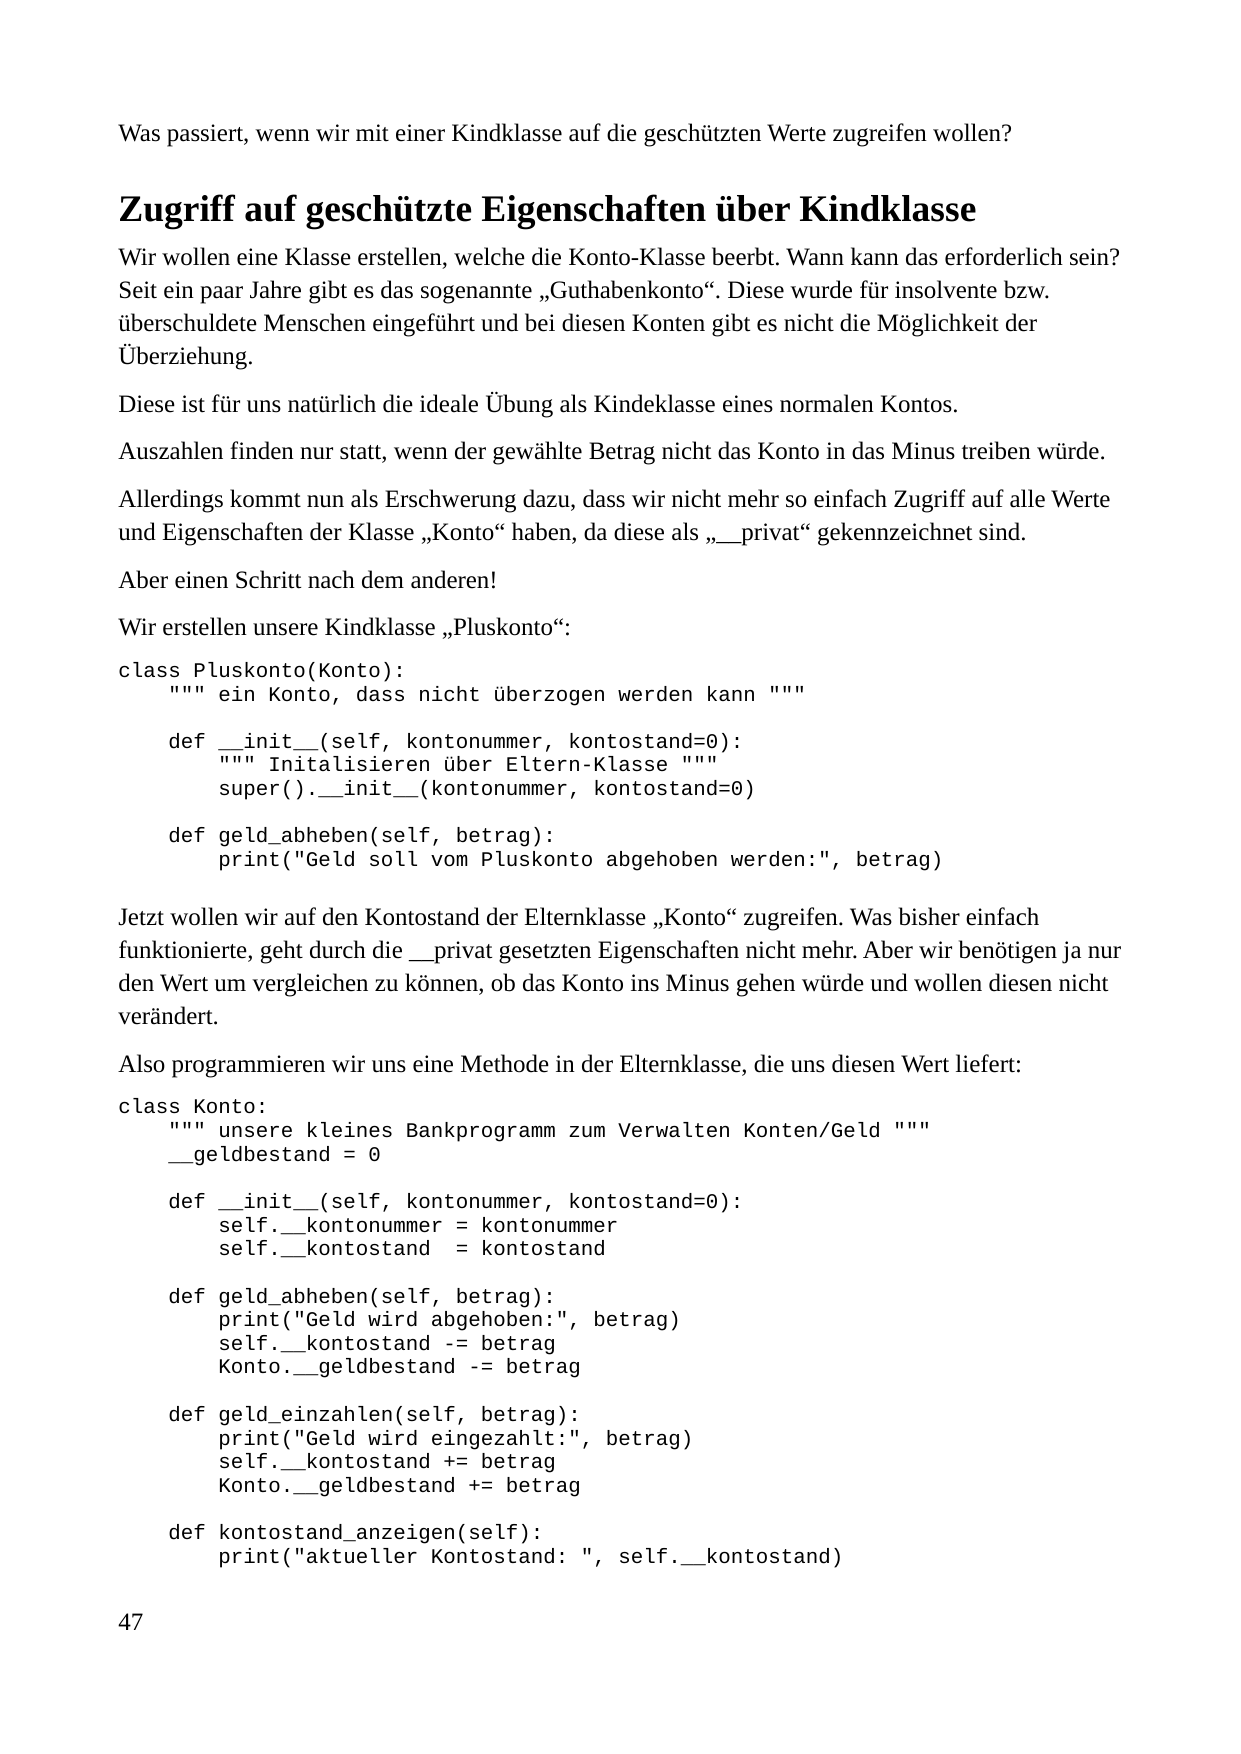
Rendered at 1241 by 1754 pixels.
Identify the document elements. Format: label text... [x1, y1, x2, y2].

text Was passiert, wenn wir mit einer Kindklasse auf die geschützten Werte zugreifen wollen? [118, 118, 1122, 147]
text print("Geld wird abgehoben:", betrag) [118, 1309, 1122, 1333]
text Aber einen Schritt nach dem anderen! [118, 565, 1122, 593]
text """ unsere kleines Bankprogramm zum Verwalten Konten/Geld """ [118, 1120, 1122, 1144]
text def __init__(self, kontonummer, kontostand=0): [118, 731, 1122, 754]
text def geld_abheben(self, betrag): [118, 1286, 1122, 1309]
text Auszahlen finden nur statt, wenn der gewählte Betrag nicht das Konto in das Minus treiben würde. [118, 436, 1122, 465]
text Jetzt wollen wir auf den Kontostand der Elternklasse „Konto“ zugreifen. Was bisher einfach funktionierte, geht durch die __privat gesetzten Eigenschaften nicht mehr. Aber wir benötigen ja nur den Wert um vergleichen zu können, ob das Konto ins Minus gehen würde und wollen diesen nicht verändert. [118, 902, 1122, 1030]
text self.__kontostand = kontostand [118, 1238, 1122, 1262]
text self.__kontostand -= betrag [118, 1333, 1122, 1357]
text class Konto: [118, 1096, 1122, 1120]
text class Pluskonto(Konto): [118, 660, 1122, 683]
text """ ein Konto, dass nicht überzogen werden kann """ [118, 683, 1122, 707]
text print("Geld wird eingezahlt:", betrag) [118, 1427, 1122, 1451]
text def geld_abheben(self, betrag): [118, 825, 1122, 849]
text super().__init__(kontonummer, kontostand=0) [118, 778, 1122, 802]
text Allerdings kommt nun als Erschwerung dazu, dass wir nicht mehr so einfach Zugriff auf alle Werte und Eigenschaften der Klasse „Konto“ haben, da diese als „__privat“ gekennzeichnet sind. [118, 484, 1122, 546]
text __geldbestand = 0 [118, 1144, 1122, 1167]
text print("aktueller Kontostand: ", self.__kontostand) [118, 1546, 1122, 1569]
text """ Initalisieren über Eltern-Klasse """ [118, 754, 1122, 778]
text Wir wollen eine Klasse erstellen, welche die Konto-Klasse beerbt. Wann kann das erforderlich sein? Seit ein paar Jahre gibt es das sogenannte „Guthabenkonto“. Diese wurde für insolvente bzw. überschuldete Menschen eingeführt und bei diesen Konten gibt es nicht die Möglichkeit der Überziehung. [118, 242, 1122, 370]
text def geld_einzahlen(self, betrag): [118, 1404, 1122, 1427]
text self.__kontonummer = kontonummer [118, 1215, 1122, 1238]
text Also programmieren wir uns eine Methode in der Elternklasse, die uns diesen Wert liefert: [118, 1049, 1122, 1078]
text def kontostand_anzeigen(self): [118, 1522, 1122, 1546]
text print("Geld soll vom Pluskonto abgehoben werden:", betrag) [118, 849, 1122, 873]
text Konto.__geldbestand -= betrag [118, 1357, 1122, 1380]
subtitle Zugriff auf geschützte Eigenschaften über Kindklasse [118, 187, 1122, 230]
text def __init__(self, kontonummer, kontostand=0): [118, 1191, 1122, 1215]
text Diese ist für uns natürlich die ideale Übung als Kindeklasse eines normalen Kontos. [118, 389, 1122, 418]
text Wir erstellen unsere Kindklasse „Pluskonto“: [118, 612, 1122, 641]
text self.__kontostand += betrag [118, 1451, 1122, 1475]
text Konto.__geldbestand += betrag [118, 1475, 1122, 1498]
